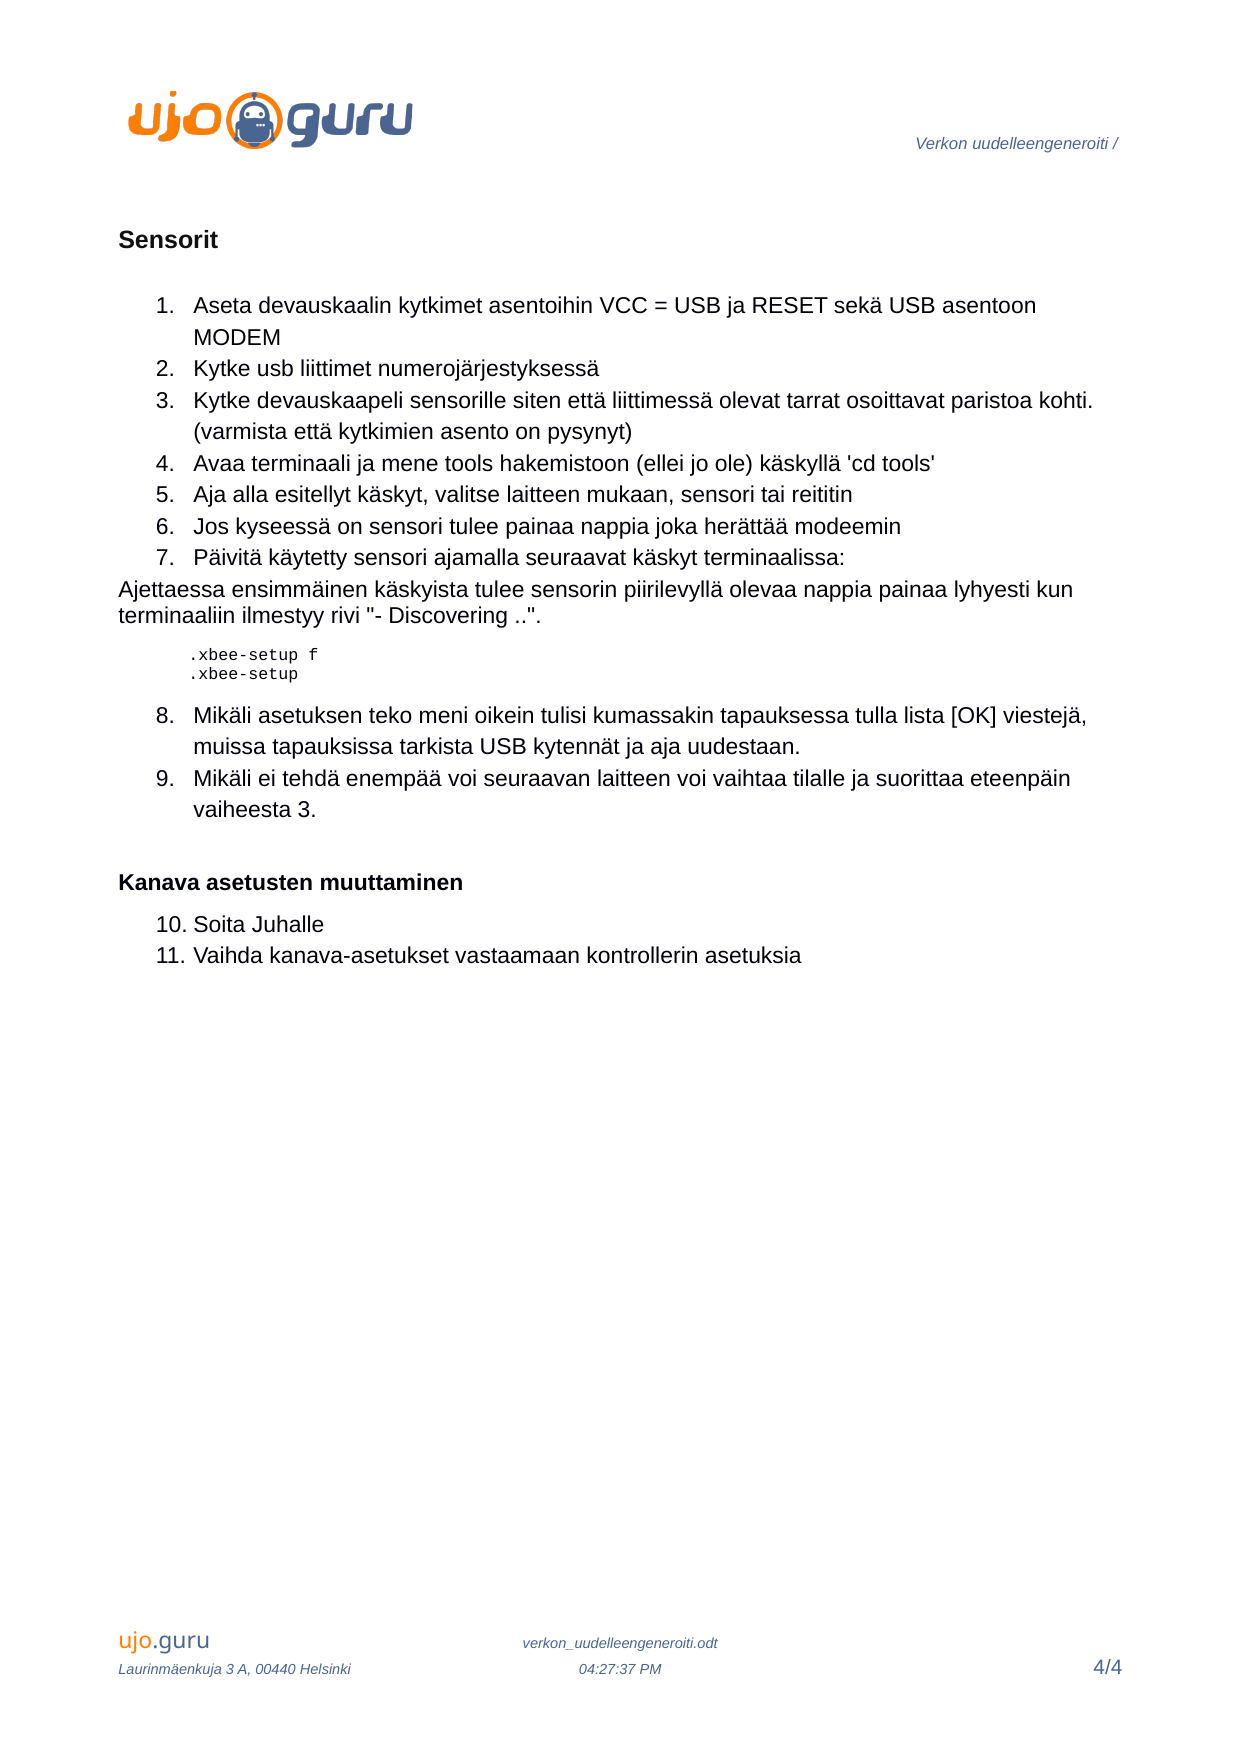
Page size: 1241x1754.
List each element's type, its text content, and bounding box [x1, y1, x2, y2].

list Soita Juhalle [156, 911, 1122, 937]
list Jos kyseessä on sensori tulee painaa nappia joka herättää modeemin [156, 513, 1122, 539]
list Aseta devauskaalin kytkimet asentoihin VCC = USB ja RESET sekä USB asentoon MODEM [156, 292, 1122, 350]
text Ajettaessa ensimmäinen käskyista tulee sensorin piirilevyllä olevaa nappia painaa lyhyesti kun terminaaliin ilmestyy rivi "- Discovering ..". [118, 576, 1122, 629]
list Päivitä käytetty sensori ajamalla seuraavat käskyt terminaalissa: [156, 544, 1122, 571]
list Kytke usb liittimet numerojärjestyksessä [156, 355, 1122, 381]
subtitle Sensorit [118, 225, 1122, 254]
list Kytke devauskaapeli sensorille siten että liittimessä olevat tarrat osoittavat paristoa kohti. (varmista että kytkimien asento on pysynyt) [156, 387, 1122, 444]
list Mikäli ei tehdä enempää voi seuraavan laitteen voi vaihtaa tilalle ja suorittaa eteenpäin vaiheesta 3. [156, 765, 1122, 823]
text .xbee-setup f [148, 646, 1122, 665]
list Vaihda kanava-asetukset vastaamaan kontrollerin asetuksia [156, 942, 1122, 969]
picture [128, 91, 413, 149]
list Mikäli asetuksen teko meni oikein tulisi kumassakin tapauksessa tulla lista [OK] viestejä, muissa tapauksissa tarkista USB kytennät ja aja uudestaan. [156, 702, 1122, 760]
list Aja alla esitellyt käskyt, valitse laitteen mukaan, sensori tai reititin [156, 481, 1122, 508]
text Kanava asetusten muuttaminen [118, 869, 1122, 896]
text .xbee-setup [148, 665, 1122, 684]
list Avaa terminaali ja mene tools hakemistoon (ellei jo ole) käskyllä 'cd tools' [156, 450, 1122, 476]
